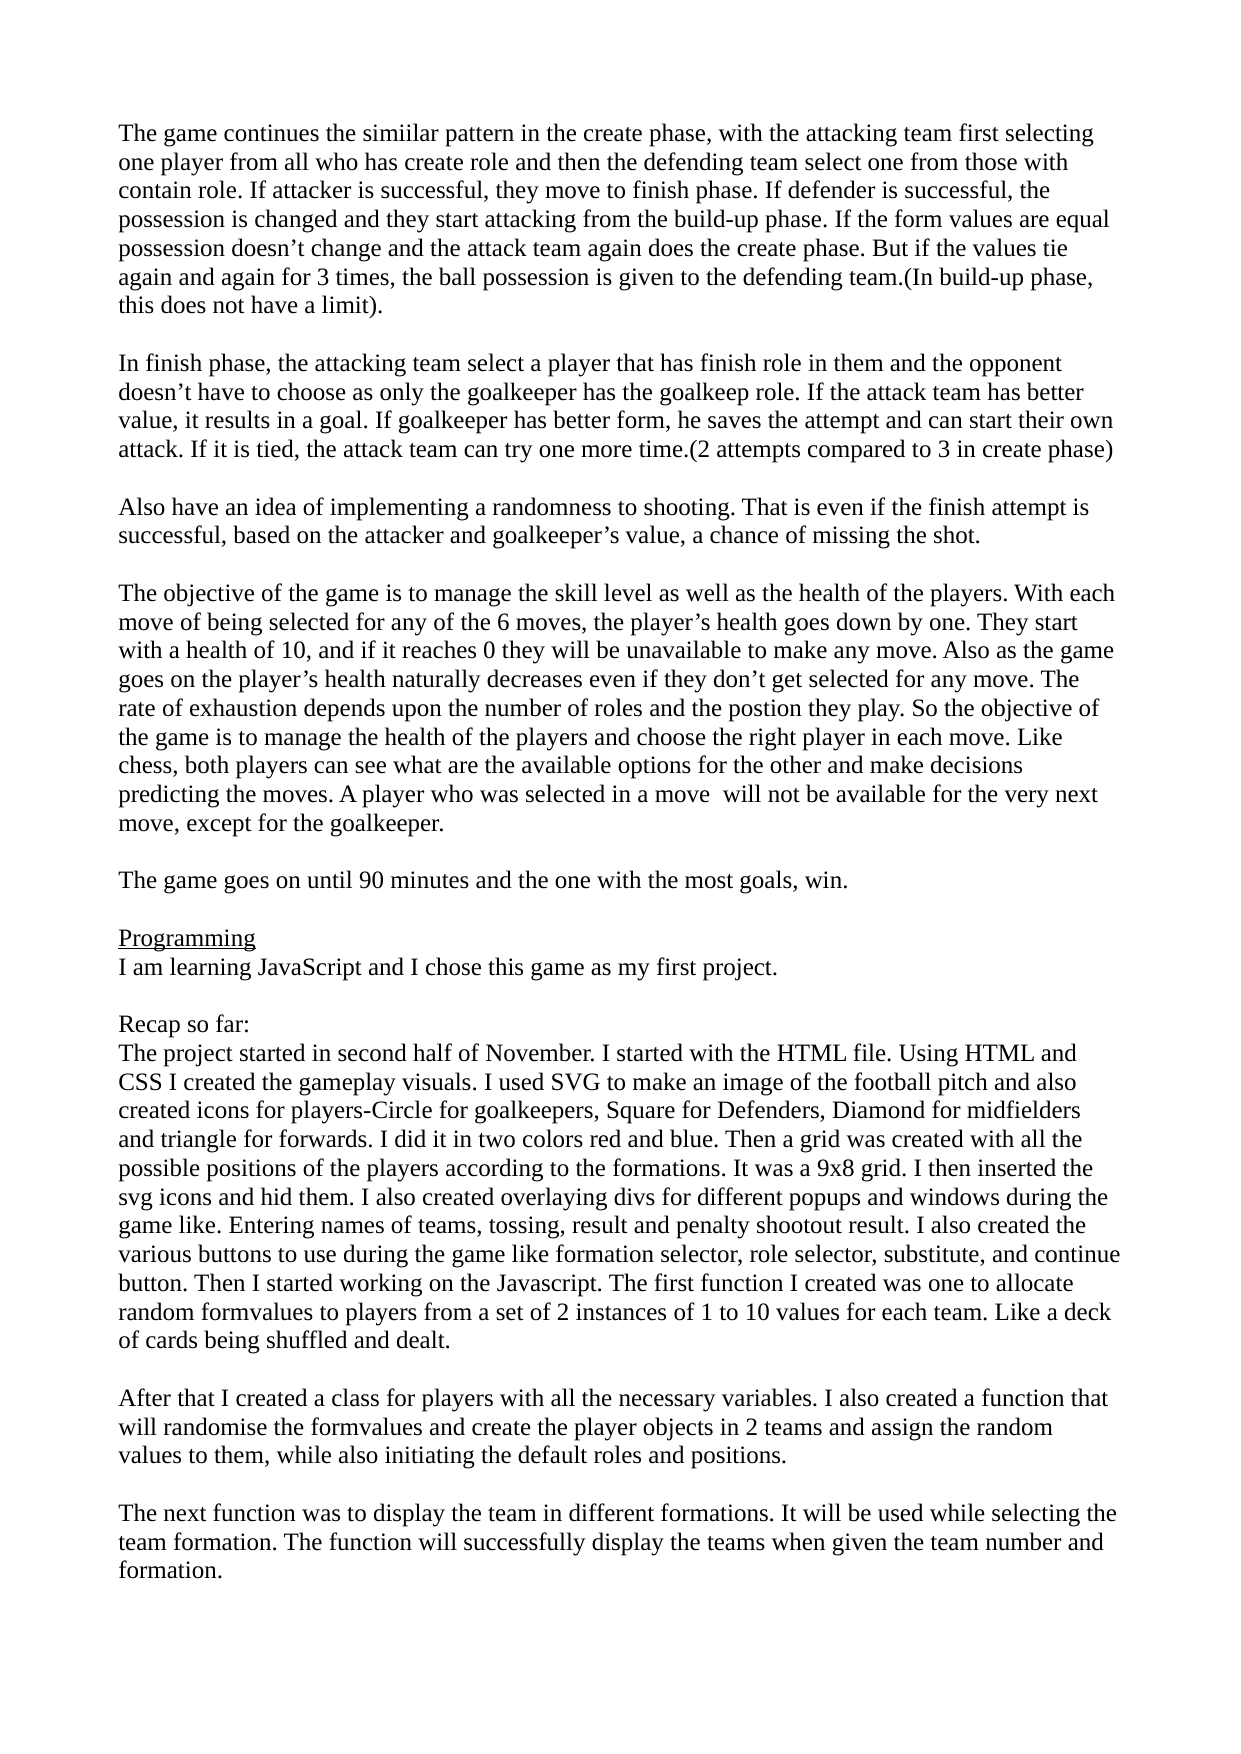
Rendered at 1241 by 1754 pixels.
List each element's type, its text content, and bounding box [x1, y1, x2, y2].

text Programming [118, 923, 1122, 952]
text The game goes on until 90 minutes and the one with the most goals, win. [118, 866, 1122, 894]
text Also have an idea of implementing a randomness to shooting. That is even if the finish attempt is successful, based on the attacker and goalkeeper’s value, a chance of missing the shot. [118, 492, 1122, 549]
text The game continues the simiilar pattern in the create phase, with the attacking team first selecting one player from all who has create role and then the defending team select one from those with contain role. If attacker is successful, they move to finish phase. If defender is successful, the possession is changed and they start attacking from the build-up phase. If the form values are equal possession doesn’t change and the attack team again does the create phase. But if the values tie again and again for 3 times, the ball possession is given to the defending team.(In build-up phase, this does not have a limit). [118, 118, 1122, 319]
text In finish phase, the attacking team select a player that has finish role in them and the opponent doesn’t have to choose as only the goalkeeper has the goalkeep role. If the attack team has better value, it results in a goal. If goalkeeper has better form, he saves the attempt and can start their own attack. If it is tied, the attack team can try one more time.(2 attempts compared to 3 in create phase) [118, 348, 1122, 463]
text The project started in second half of November. I started with the HTML file. Using HTML and CSS I created the gameplay visuals. I used SVG to make an image of the football pitch and also created icons for players-Circle for goalkeepers, Square for Defenders, Diamond for midfielders and triangle for forwards. I did it in two colors red and blue. Then a grid was created with all the possible positions of the players according to the formations. It was a 9x8 grid. I then inserted the svg icons and hid them. I also created overlaying divs for different popups and windows during the game like. Entering names of teams, tossing, result and penalty shootout result. I also created the various buttons to use during the game like formation selector, role selector, substitute, and continue button. Then I started working on the Javascript. The first function I created was one to allocate random formvalues to players from a set of 2 instances of 1 to 10 values for each team. Like a deck of cards being shuffled and dealt. [118, 1038, 1122, 1354]
text Recap so far: [118, 1009, 1122, 1038]
text I am learning JavaScript and I chose this game as my first project. [118, 952, 1122, 981]
text The next function was to display the team in different formations. It will be used while selecting the team formation. The function will successfully display the teams when given the team number and formation. [118, 1498, 1122, 1584]
text After that I created a class for players with all the necessary variables. I also created a function that will randomise the formvalues and create the player objects in 2 teams and assign the random values to them, while also initiating the default roles and positions. [118, 1383, 1122, 1469]
text The objective of the game is to manage the skill level as well as the health of the players. With each move of being selected for any of the 6 moves, the player’s health goes down by one. They start with a health of 10, and if it reaches 0 they will be unavailable to make any move. Also as the game goes on the player’s health naturally decreases even if they don’t get selected for any move. The rate of exhaustion depends upon the number of roles and the postion they play. So the objective of the game is to manage the health of the players and choose the right player in each move. Like chess, both players can see what are the available options for the other and make decisions predicting the moves. A player who was selected in a move will not be available for the very next move, except for the goalkeeper. [118, 578, 1122, 837]
